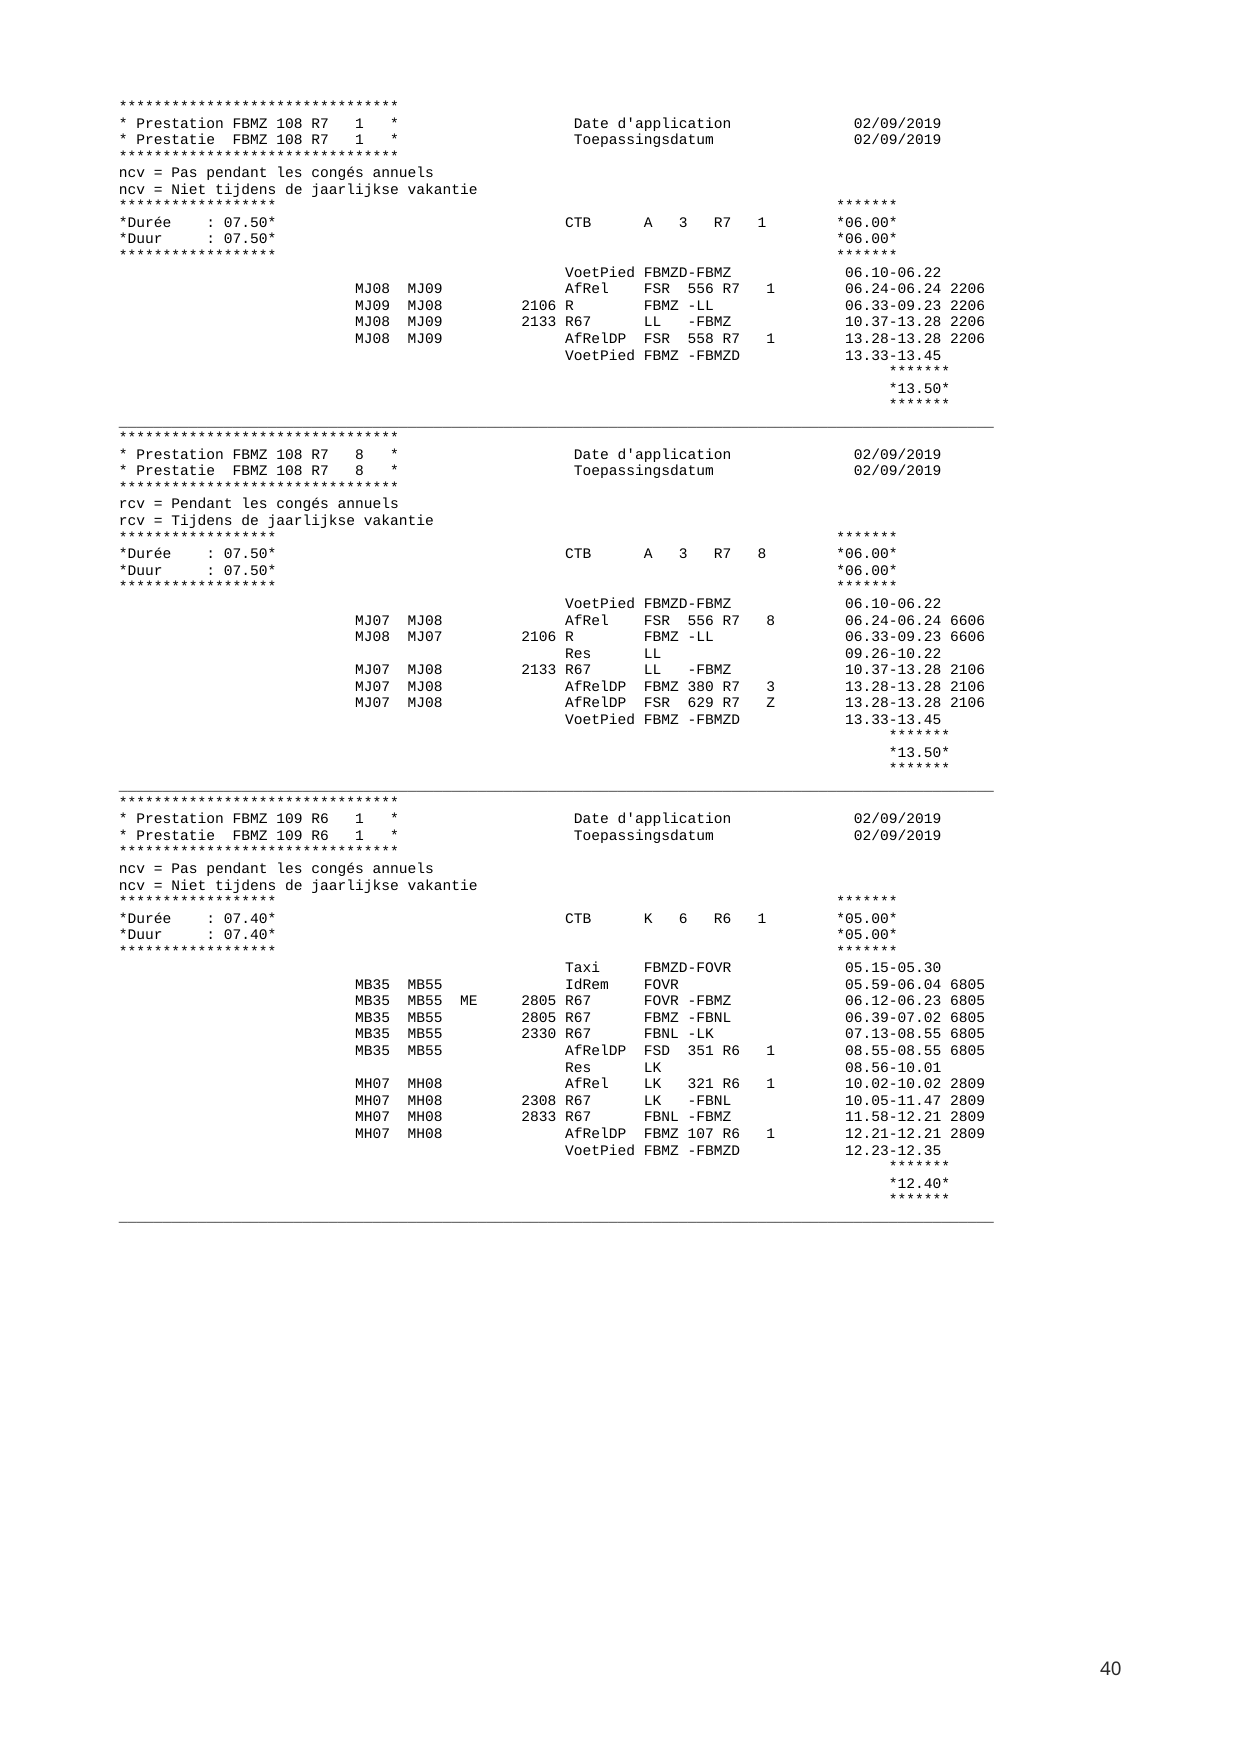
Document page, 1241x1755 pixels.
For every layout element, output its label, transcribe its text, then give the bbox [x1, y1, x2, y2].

text ******************************** * Prestation FBMZ 108 R7 8 * Date d'application 02/09/2019 * Prestatie FBMZ 108 R7 8 * Toepassingsdatum 02/09/2019 ******************************** rcv = Pendant les congés annuels rcv = Tijdens de jaarlijkse vakantie ****************** ******* *Durée : 07.50* CTB A 3 R7 8 *06.00* *Duur : 07.50* *06.00* ****************** ******* VoetPied FBMZD-FBMZ 06.10-06.22 MJ07 MJ08 AfRel FSR 556 R7 8 06.24-06.24 6606 MJ08 MJ07 2106 R FBMZ -LL 06.33-09.23 6606 Res LL 09.26-10.22 MJ07 MJ08 2133 R67 LL -FBMZ 10.37-13.28 2106 MJ07 MJ08 AfRelDP FBMZ 380 R7 3 13.28-13.28 2106 MJ07 MJ08 AfRelDP FSR 629 R7 Z 13.28-13.28 2106 VoetPied FBMZ -FBMZD 13.33-13.45 ******* *13.50* ******* ____________________________________________________________________________________________________ [119, 431, 1122, 795]
text ******************************** * Prestation FBMZ 109 R6 1 * Date d'application 02/09/2019 * Prestatie FBMZ 109 R6 1 * Toepassingsdatum 02/09/2019 ******************************** ncv = Pas pendant les congés annuels ncv = Niet tijdens de jaarlijkse vakantie ****************** ******* *Durée : 07.40* CTB K 6 R6 1 *05.00* *Duur : 07.40* *05.00* ****************** ******* Taxi FBMZD-FOVR 05.15-05.30 MB35 MB55 IdRem FOVR 05.59-06.04 6805 MB35 MB55 ME 2805 R67 FOVR -FBMZ 06.12-06.23 6805 MB35 MB55 2805 R67 FBMZ -FBNL 06.39-07.02 6805 MB35 MB55 2330 R67 FBNL -LK 07.13-08.55 6805 MB35 MB55 AfRelDP FSD 351 R6 1 08.55-08.55 6805 Res LK 08.56-10.01 MH07 MH08 AfRel LK 321 R6 1 10.02-10.02 2809 MH07 MH08 2308 R67 LK -FBNL 10.05-11.47 2809 MH07 MH08 2833 R67 FBNL -FBMZ 11.58-12.21 2809 MH07 MH08 AfRelDP FBMZ 107 R6 1 12.21-12.21 2809 VoetPied FBMZ -FBMZD 12.23-12.35 ******* *12.40* ******* ____________________________________________________________________________________________________ [119, 795, 1122, 1226]
text ******************************** * Prestation FBMZ 108 R7 1 * Date d'application 02/09/2019 * Prestatie FBMZ 108 R7 1 * Toepassingsdatum 02/09/2019 ******************************** ncv = Pas pendant les congés annuels ncv = Niet tijdens de jaarlijkse vakantie ****************** ******* *Durée : 07.50* CTB A 3 R7 1 *06.00* *Duur : 07.50* *06.00* ****************** ******* VoetPied FBMZD-FBMZ 06.10-06.22 MJ08 MJ09 AfRel FSR 556 R7 1 06.24-06.24 2206 MJ09 MJ08 2106 R FBMZ -LL 06.33-09.23 2206 MJ08 MJ09 2133 R67 LL -FBMZ 10.37-13.28 2206 MJ08 MJ09 AfRelDP FSR 558 R7 1 13.28-13.28 2206 VoetPied FBMZ -FBMZD 13.33-13.45 ******* *13.50* ******* ____________________________________________________________________________________________________ [119, 99, 1122, 431]
